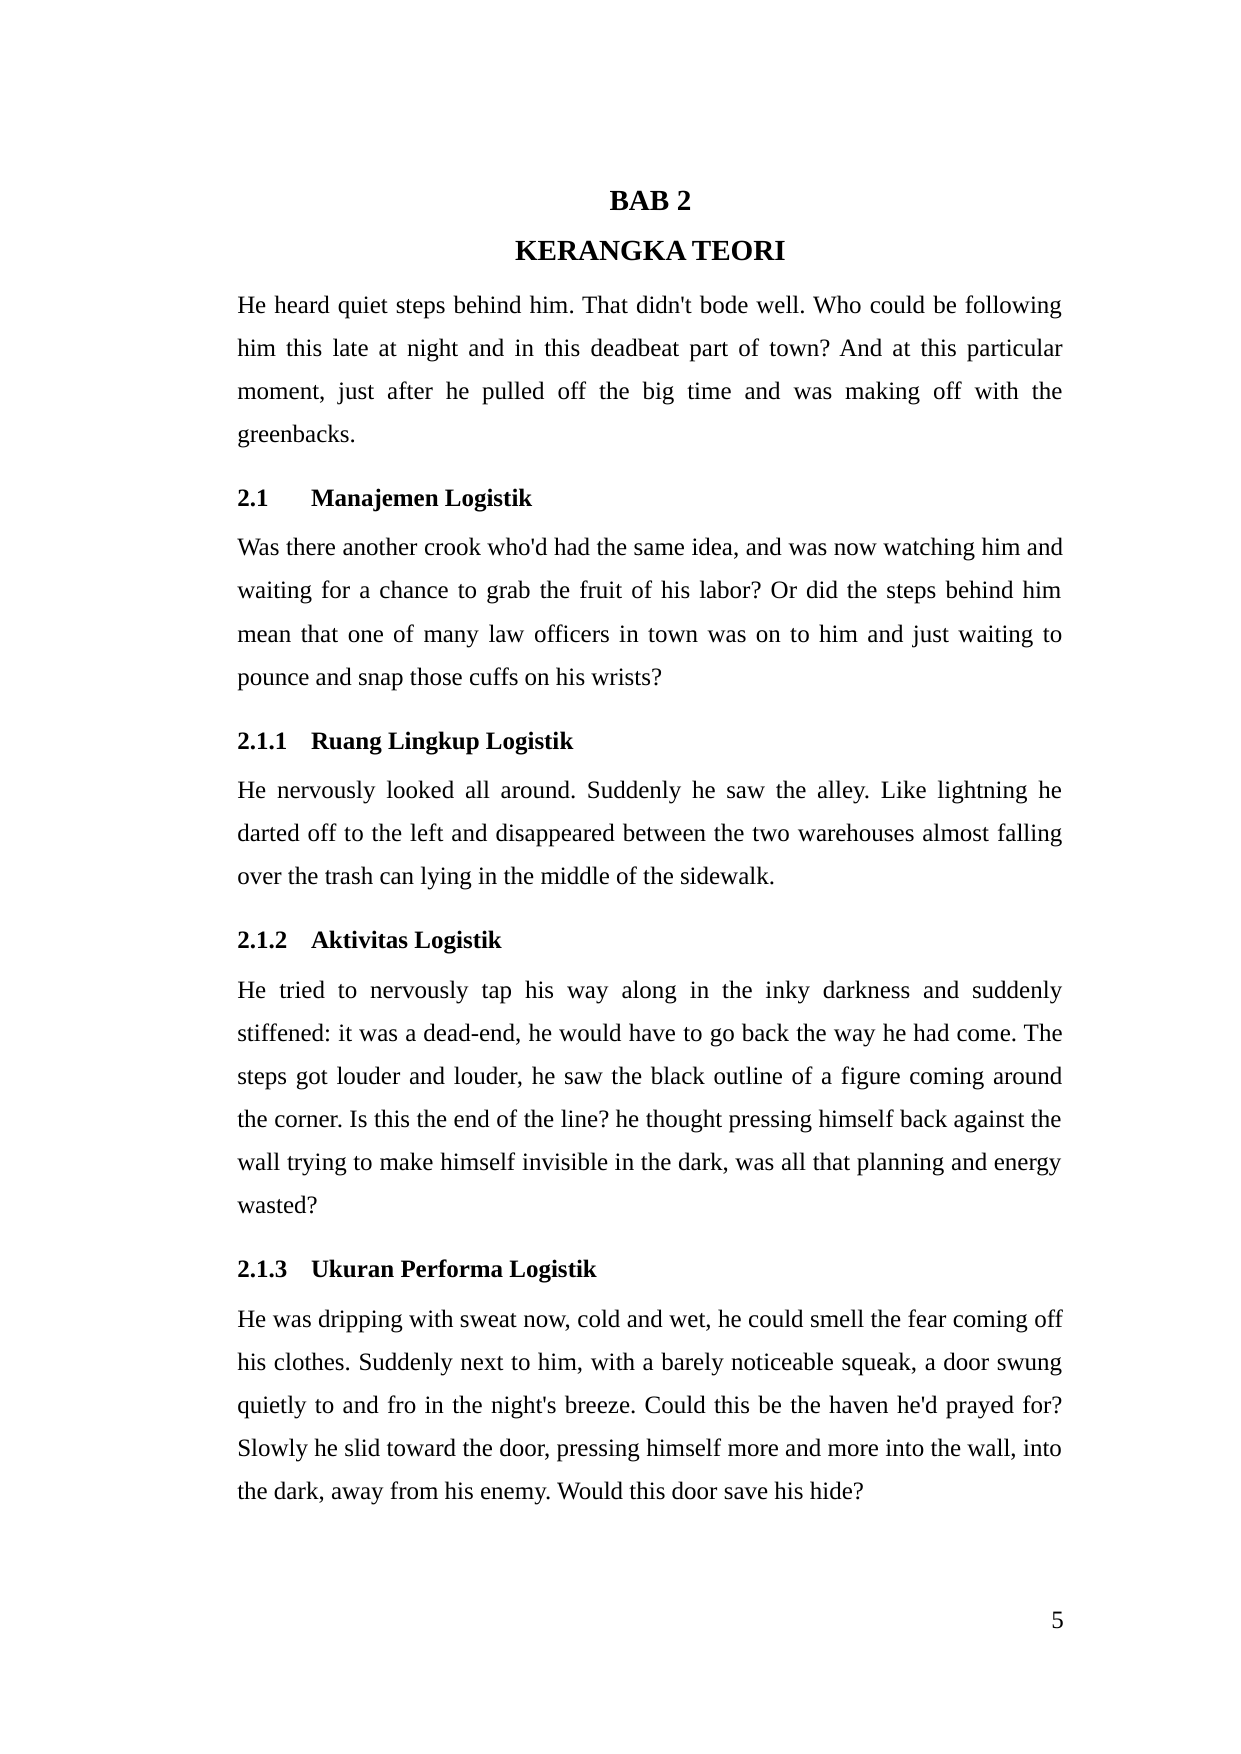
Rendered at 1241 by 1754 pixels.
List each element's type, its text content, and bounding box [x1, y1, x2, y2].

subtitle Manajemen Logistik [237, 483, 1063, 512]
subtitle Ruang Lingkup Logistik [237, 726, 1063, 755]
text Was there another crook who'd had the same idea, and was now watching him and waiting for a chance to grab the fruit of his labor? Or did the steps behind him mean that one of many law officers in town was on to him and just waiting to pounce and snap those cuffs on his wrists? [237, 532, 1063, 691]
text He nervously looked all around. Suddenly he saw the alley. Like lightning he darted off to the left and disappeared between the two warehouses almost falling over the trash can lying in the middle of the sidewalk. [237, 775, 1063, 890]
text He heard quiet steps behind him. That didn't bode well. Who could be following him this late at night and in this deadbeat part of town? And at this particular moment, just after he pulled off the big time and was making off with the greenbacks. [237, 290, 1063, 448]
subtitle Kerangka Teori [237, 183, 1063, 267]
subtitle Ukuran Performa Logistik [237, 1254, 1063, 1283]
subtitle Aktivitas Logistik [237, 926, 1063, 954]
text He was dripping with sweat now, cold and wet, he could smell the fear coming off his clothes. Suddenly next to him, with a barely noticeable squeak, a door swung quietly to and fro in the night's breeze. Could this be the haven he'd prayed for? Slowly he slid toward the door, pressing himself more and more into the wall, into the dark, away from his enemy. Would this door save his hide? [237, 1304, 1063, 1505]
text He tried to nervously tap his way along in the inky darkness and suddenly stiffened: it was a dead-end, he would have to go back the way he had come. The steps got louder and louder, he saw the black outline of a figure coming around the corner. Is this the end of the line? he thought pressing himself back against the wall trying to make himself invisible in the dark, was all that planning and energy wasted? [237, 975, 1063, 1219]
